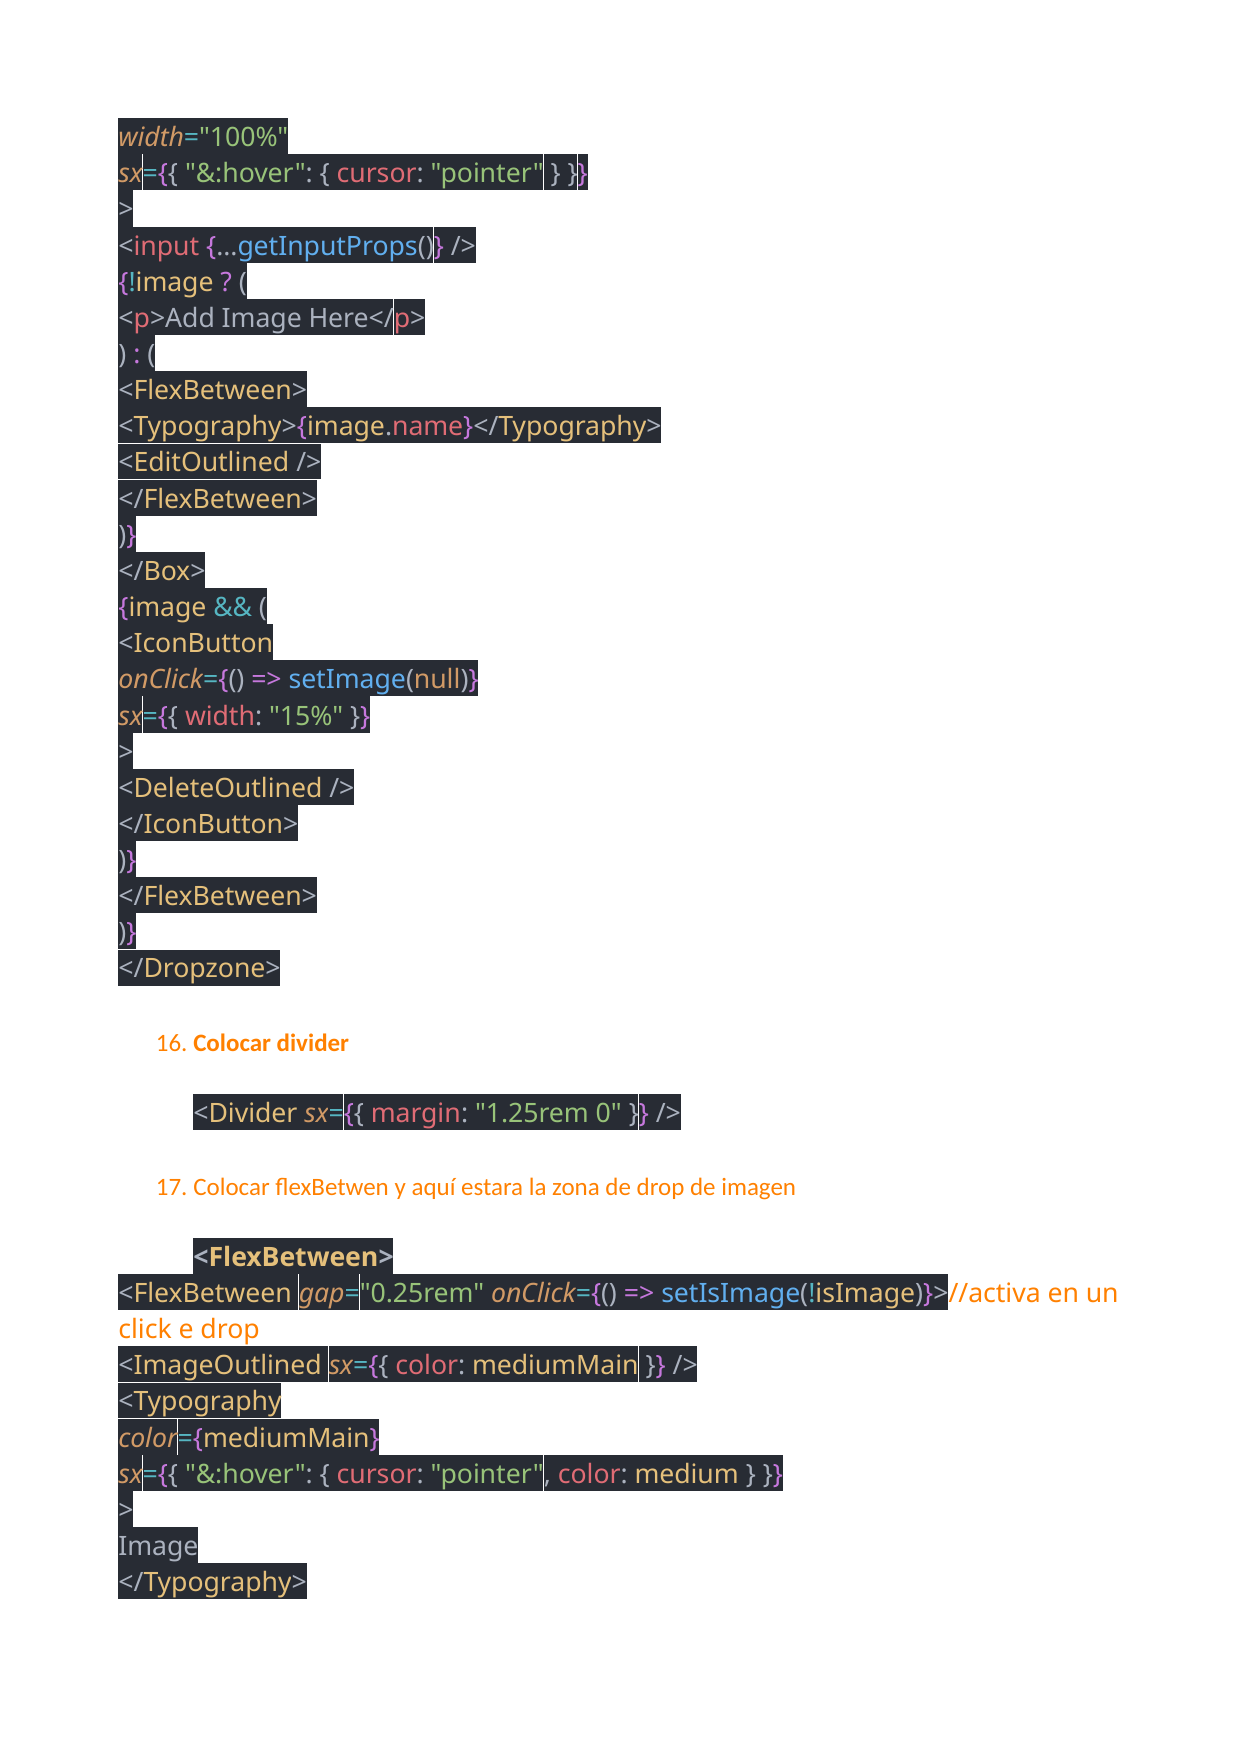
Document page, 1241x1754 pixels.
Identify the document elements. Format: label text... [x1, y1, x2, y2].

text sx={{ "&:hover": { cursor: "pointer", color: medium } }} [118, 1455, 1175, 1491]
list Colocar divider <Divider sx={{ margin: "1.25rem 0" }} /> [156, 1022, 1175, 1130]
text > [118, 190, 1175, 227]
text {!image ? ( [118, 263, 1175, 299]
text <DeleteOutlined /> [118, 769, 1175, 805]
text <EditOutlined /> [118, 443, 1175, 479]
text sx={{ width: "15%" }} [118, 696, 1175, 733]
text )} [118, 841, 1175, 877]
text > [118, 733, 1175, 769]
text <ImageOutlined sx={{ color: mediumMain }} /> [118, 1346, 1175, 1382]
list Colocar flexBetwen y aquí estara la zona de drop de imagen <FlexBetween> [156, 1166, 1175, 1274]
text </Dropzone> [118, 949, 1175, 1022]
text </IconButton> [118, 805, 1175, 841]
text color={mediumMain} [118, 1418, 1175, 1455]
text <FlexBetween> [118, 371, 1175, 407]
text <Typography [118, 1382, 1175, 1418]
text onClick={() => setImage(null)} [118, 660, 1175, 696]
text <p>Add Image Here</p> [118, 299, 1175, 335]
text <FlexBetween gap="0.25rem" onClick={() => setIsImage(!isImage)}>//activa en un click e drop [118, 1274, 1175, 1346]
text </Box> [118, 552, 1175, 588]
text )} [118, 516, 1175, 552]
text <IconButton [118, 624, 1175, 660]
text ) : ( [118, 335, 1175, 371]
text sx={{ "&:hover": { cursor: "pointer" } }} [118, 154, 1175, 190]
text <Typography>{image.name}</Typography> [118, 407, 1175, 443]
text )} [118, 913, 1175, 949]
text {image && ( [118, 588, 1175, 624]
text </FlexBetween> [118, 877, 1175, 913]
text Image [118, 1527, 1175, 1563]
text </Typography> [118, 1563, 1175, 1599]
text > [118, 1491, 1175, 1527]
text </FlexBetween> [118, 479, 1175, 516]
text <input {...getInputProps()} /> [118, 227, 1175, 263]
text width="100%" [118, 118, 1175, 154]
